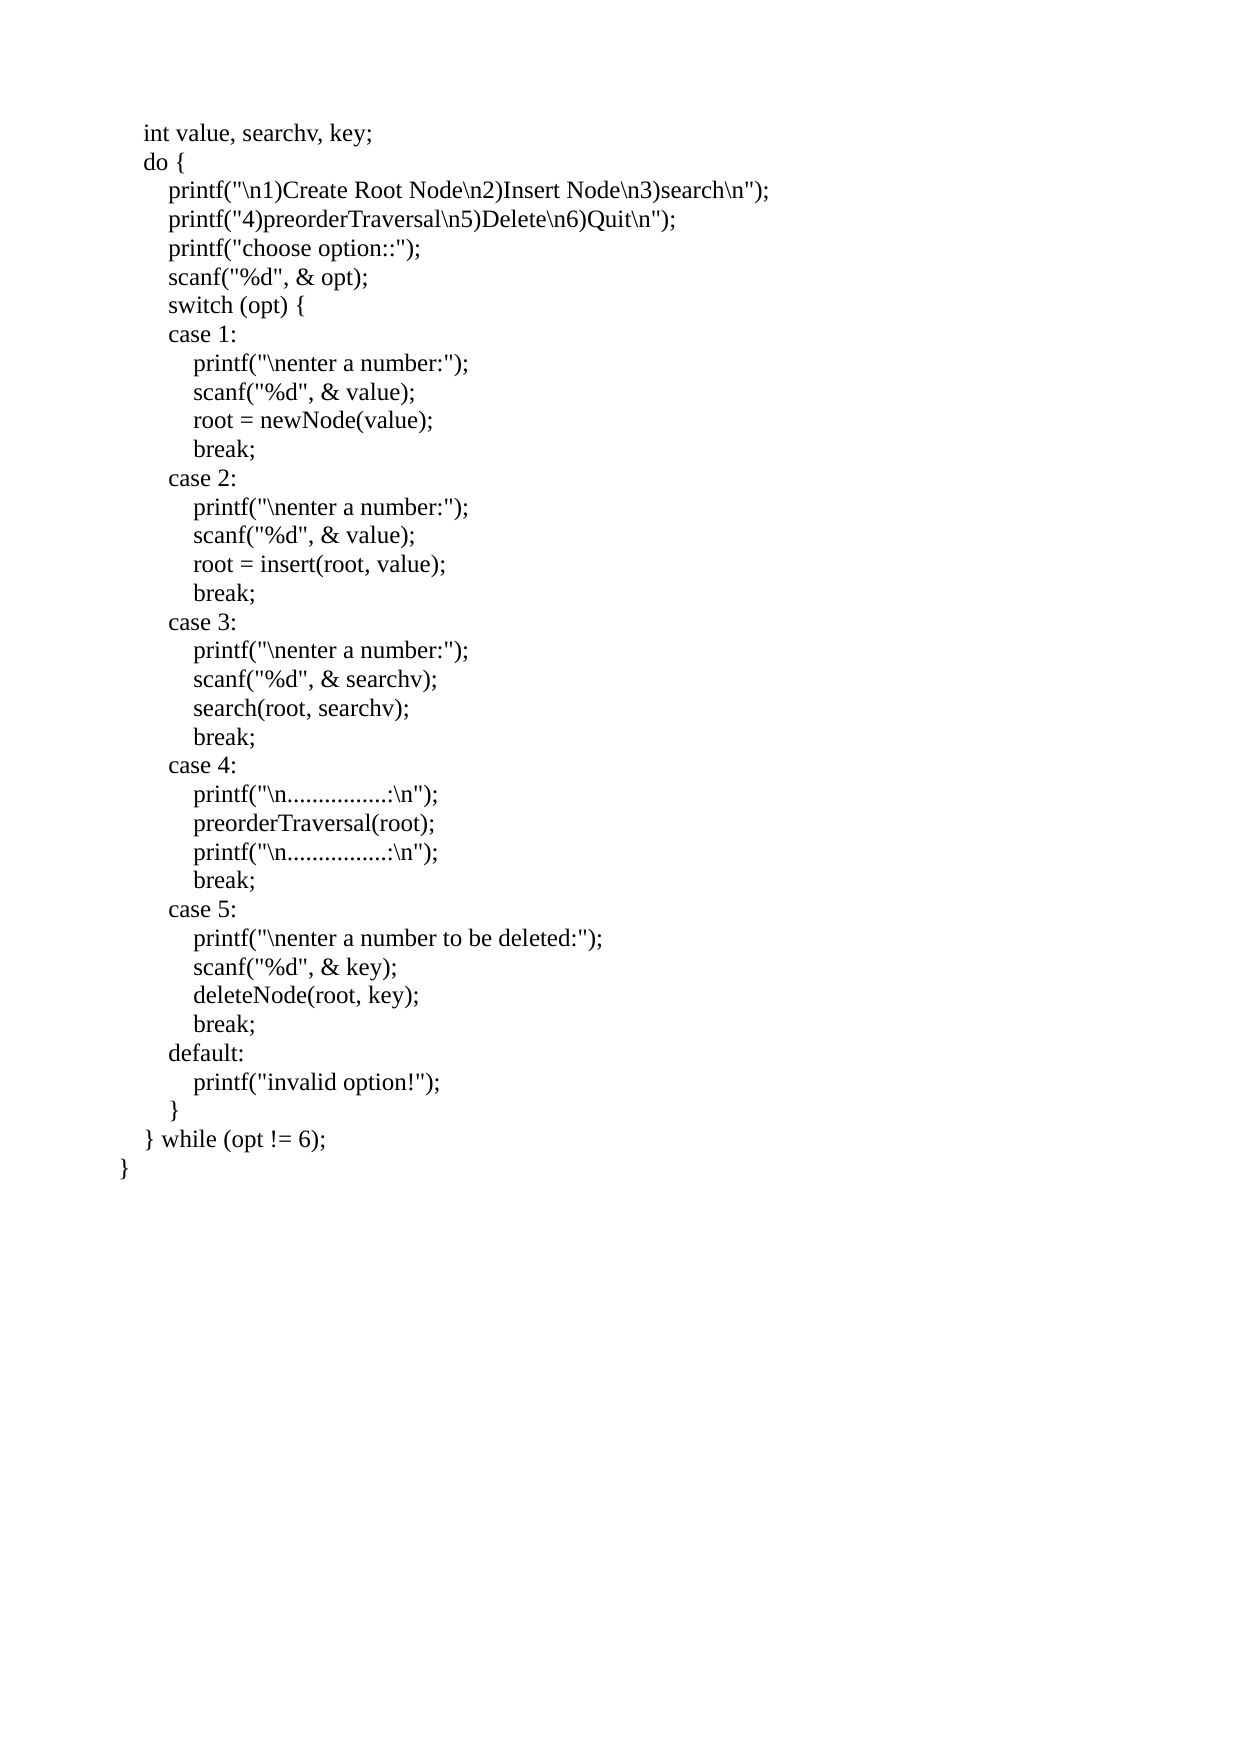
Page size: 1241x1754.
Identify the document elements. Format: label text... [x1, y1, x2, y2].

text break; [118, 434, 1122, 463]
text printf("\n1)Create Root Node\n2)Insert Node\n3)search\n"); [118, 176, 1122, 204]
text deleteNode(root, key); [118, 981, 1122, 1009]
text scanf("%d", & opt); [118, 262, 1122, 291]
text printf("\nenter a number:"); [118, 492, 1122, 521]
text scanf("%d", & value); [118, 377, 1122, 406]
text do { [118, 147, 1122, 176]
text case 3: [118, 607, 1122, 636]
text preorderTraversal(root); [118, 808, 1122, 837]
text printf("\nenter a number to be deleted:"); [118, 923, 1122, 952]
text printf("choose option::"); [118, 233, 1122, 262]
text scanf("%d", & key); [118, 952, 1122, 981]
text printf("invalid option!"); [118, 1067, 1122, 1096]
text root = newNode(value); [118, 406, 1122, 434]
text case 1: [118, 319, 1122, 348]
text } while (opt != 6); [118, 1124, 1122, 1153]
text search(root, searchv); [118, 693, 1122, 722]
text case 2: [118, 463, 1122, 492]
text printf("\n................:\n"); [118, 837, 1122, 866]
text int value, searchv, key; [118, 118, 1122, 147]
text scanf("%d", & value); [118, 521, 1122, 549]
text switch (opt) { [118, 291, 1122, 319]
text } [118, 1096, 1122, 1124]
text } [118, 1153, 1122, 1182]
text case 4: [118, 751, 1122, 779]
text printf("4)preorderTraversal\n5)Delete\n6)Quit\n"); [118, 204, 1122, 233]
text printf("\nenter a number:"); [118, 636, 1122, 664]
text break; [118, 866, 1122, 894]
text break; [118, 578, 1122, 607]
text printf("\n................:\n"); [118, 779, 1122, 808]
text case 5: [118, 894, 1122, 923]
text default: [118, 1038, 1122, 1067]
text root = insert(root, value); [118, 549, 1122, 578]
text scanf("%d", & searchv); [118, 664, 1122, 693]
text break; [118, 1009, 1122, 1038]
text printf("\nenter a number:"); [118, 348, 1122, 377]
text break; [118, 722, 1122, 751]
